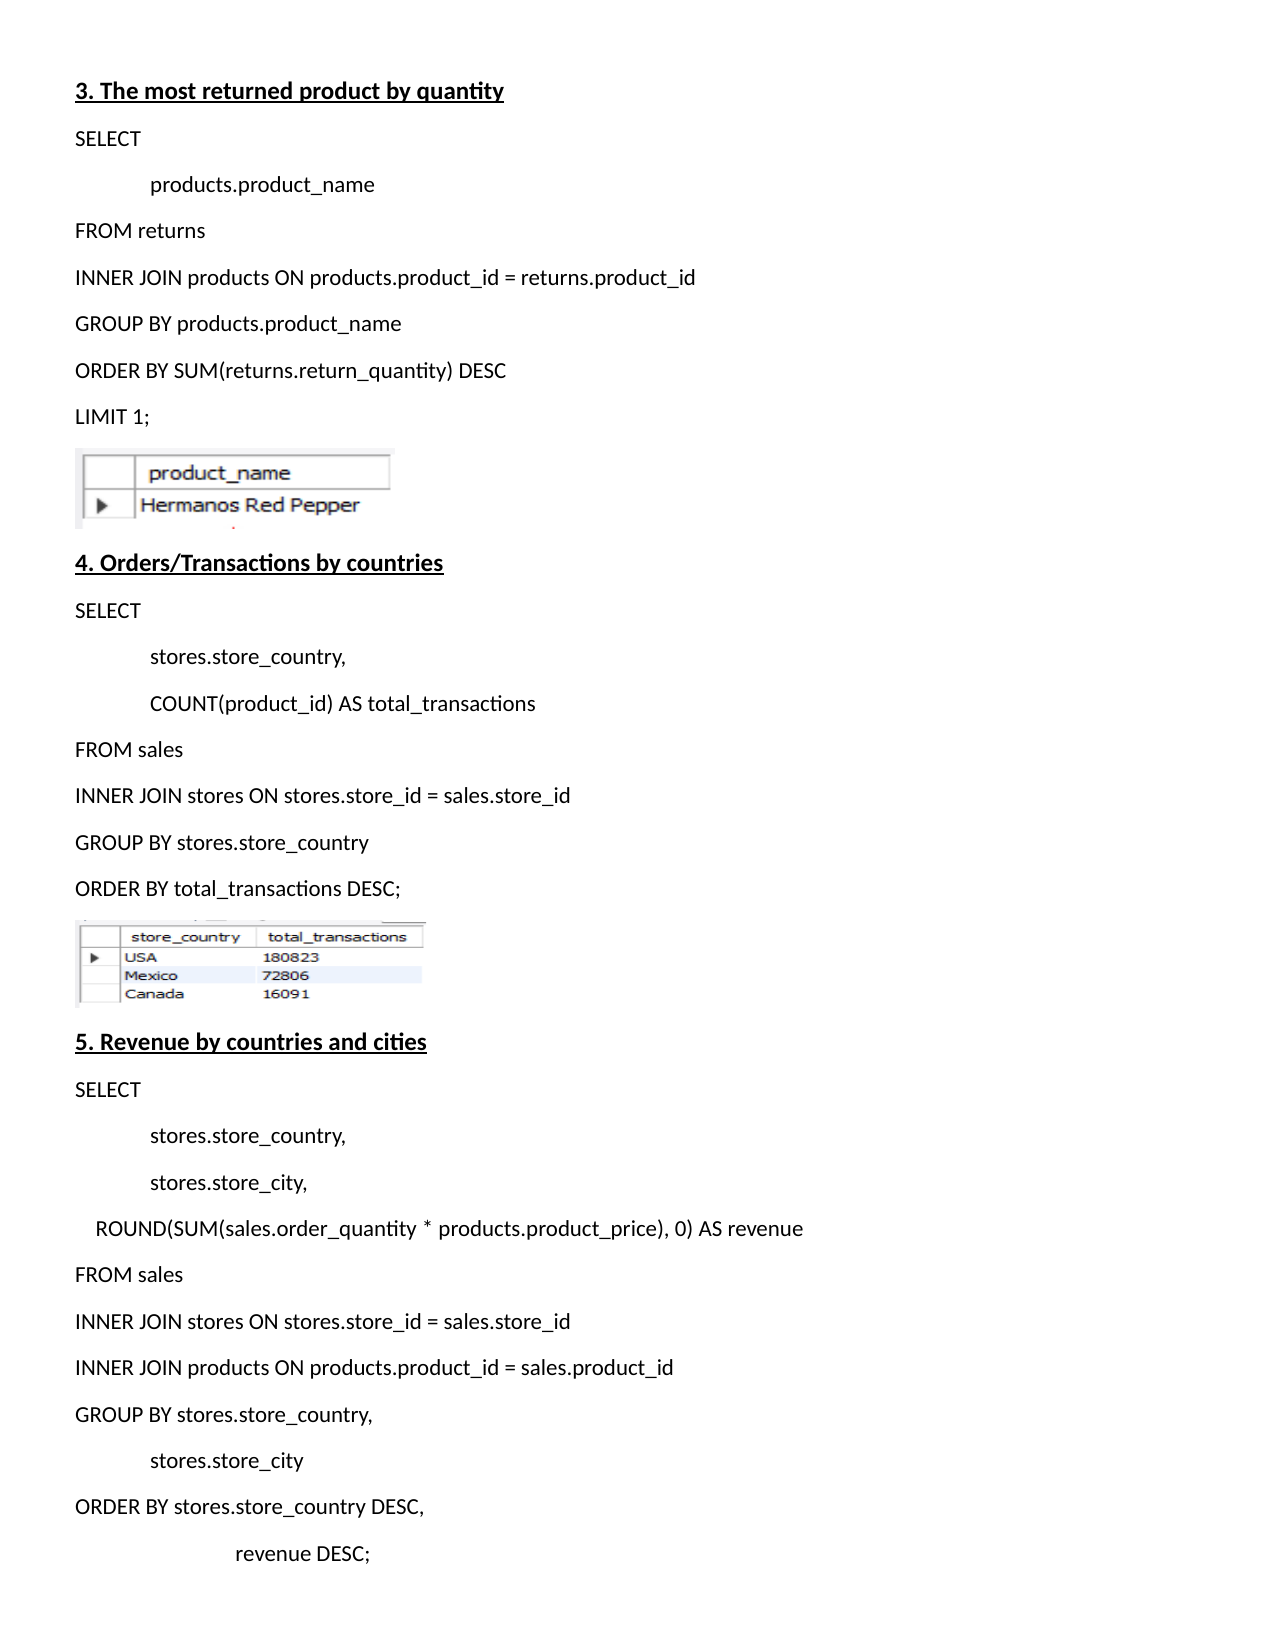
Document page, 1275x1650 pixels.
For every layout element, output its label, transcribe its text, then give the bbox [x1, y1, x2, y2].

text revenue DESC; [75, 1539, 1200, 1567]
text ROUND(SUM(sales.order_quantity * products.product_price), 0) AS revenue [75, 1214, 1200, 1242]
text INNER JOIN products ON products.product_id = returns.product_id [75, 263, 1200, 291]
text 5. Revenue by countries and cities [75, 1026, 1200, 1057]
text GROUP BY stores.store_country [75, 828, 1200, 856]
text ORDER BY SUM(returns.return_quantity) DESC [75, 356, 1200, 384]
text SELECT [75, 1075, 1200, 1103]
text INNER JOIN stores ON stores.store_id = sales.store_id [75, 781, 1200, 809]
text products.product_name [75, 170, 1200, 198]
text stores.store_city [75, 1446, 1200, 1474]
text SELECT [75, 124, 1200, 152]
text FROM sales [75, 1261, 1200, 1289]
text INNER JOIN stores ON stores.store_id = sales.store_id [75, 1307, 1200, 1335]
text FROM sales [75, 735, 1200, 763]
text SELECT [75, 596, 1200, 624]
text ORDER BY stores.store_country DESC, [75, 1492, 1200, 1520]
text LIMIT 1; [75, 402, 1200, 430]
text GROUP BY stores.store_country, [75, 1400, 1200, 1428]
text stores.store_country, [75, 1122, 1200, 1149]
text INNER JOIN products ON products.product_id = sales.product_id [75, 1353, 1200, 1381]
text 4. Orders/Transactions by countries [75, 547, 1200, 577]
text FROM returns [75, 217, 1200, 245]
text 3. The most returned product by quantity [75, 75, 1200, 106]
text ORDER BY total_transactions DESC; [75, 874, 1200, 902]
text stores.store_country, [75, 642, 1200, 670]
text stores.store_city, [75, 1168, 1200, 1196]
text COUNT(product_id) AS total_transactions [75, 689, 1200, 717]
text GROUP BY products.product_name [75, 309, 1200, 337]
